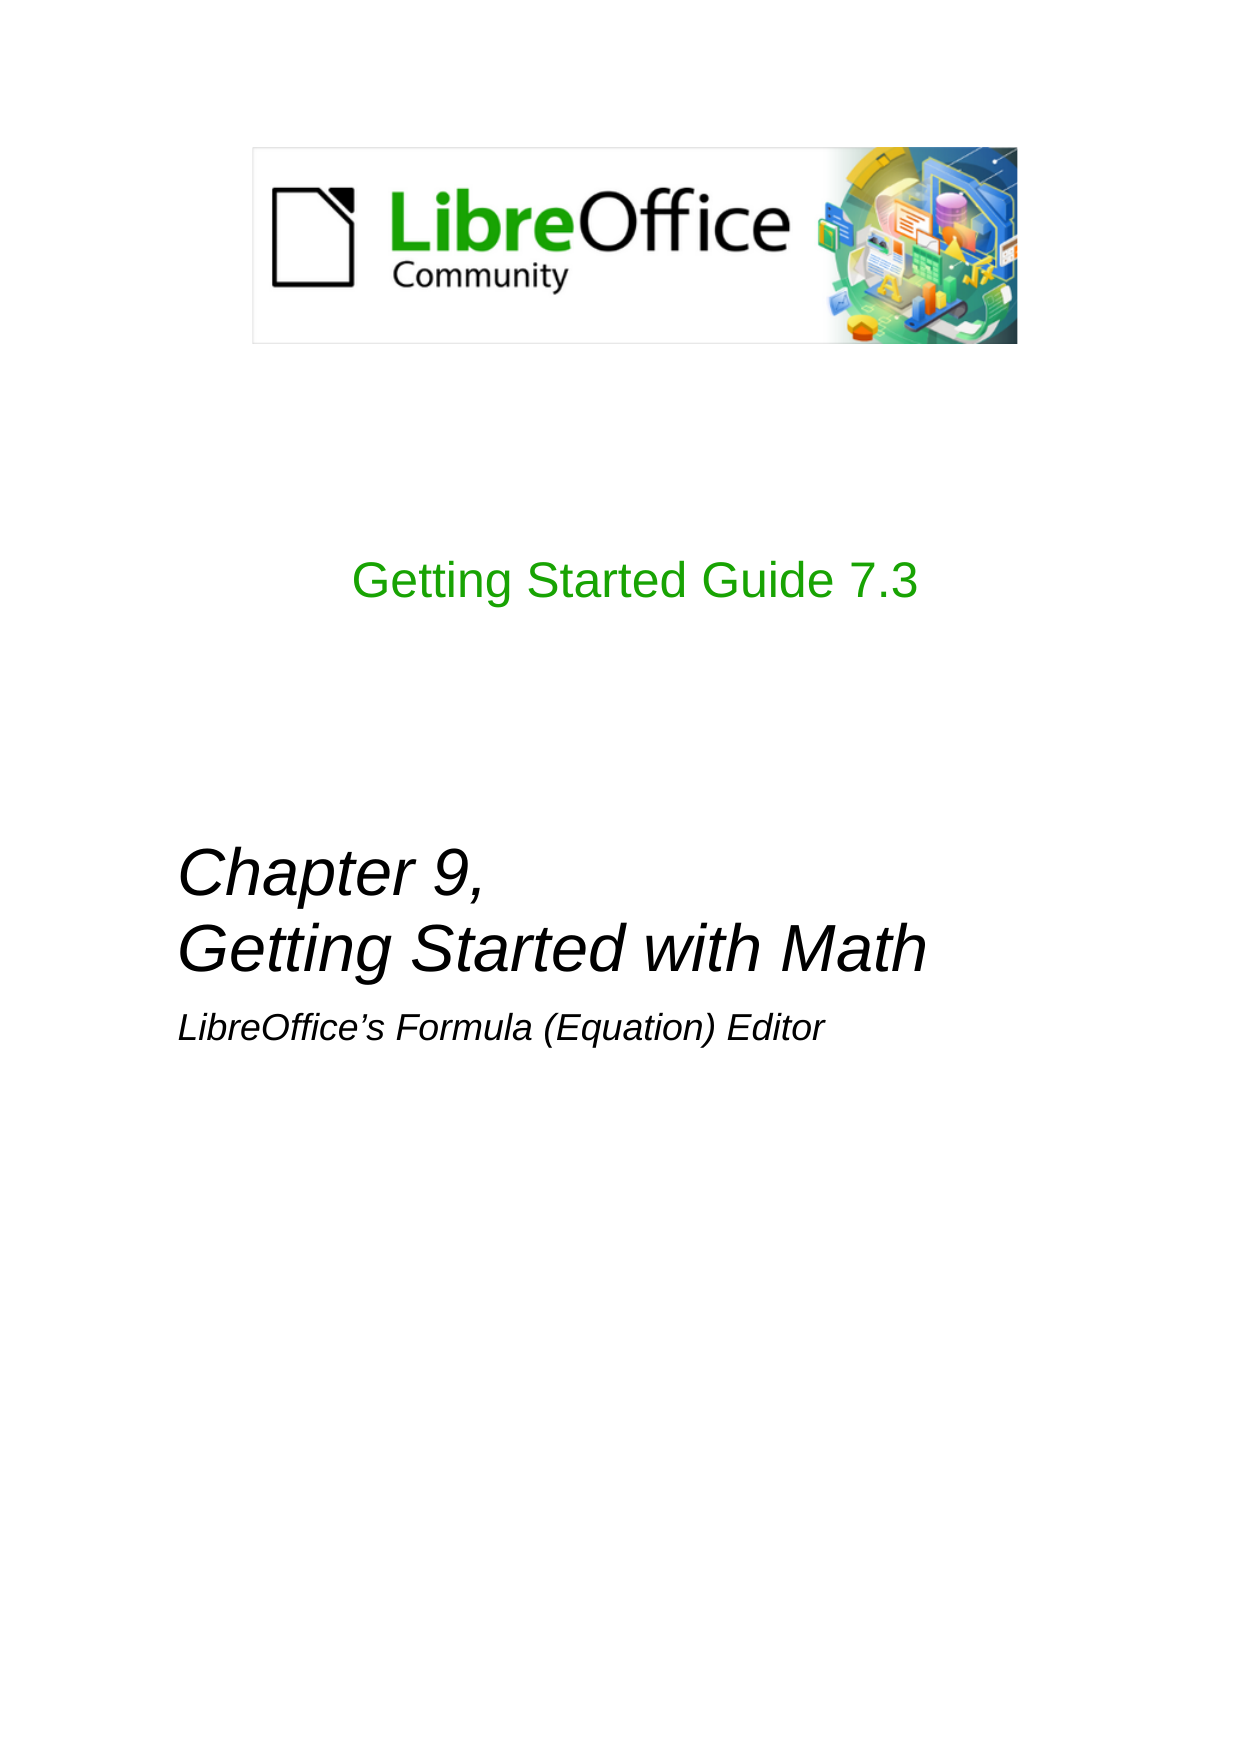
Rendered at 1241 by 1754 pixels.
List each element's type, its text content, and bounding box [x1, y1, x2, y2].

subtitle LibreOffice’s Formula (Equation) Editor [177, 1006, 1093, 1049]
title Chapter 9, Getting Started with Math [177, 833, 1093, 986]
text Getting Started Guide 7.3 [177, 550, 1093, 608]
picture [252, 147, 1018, 344]
